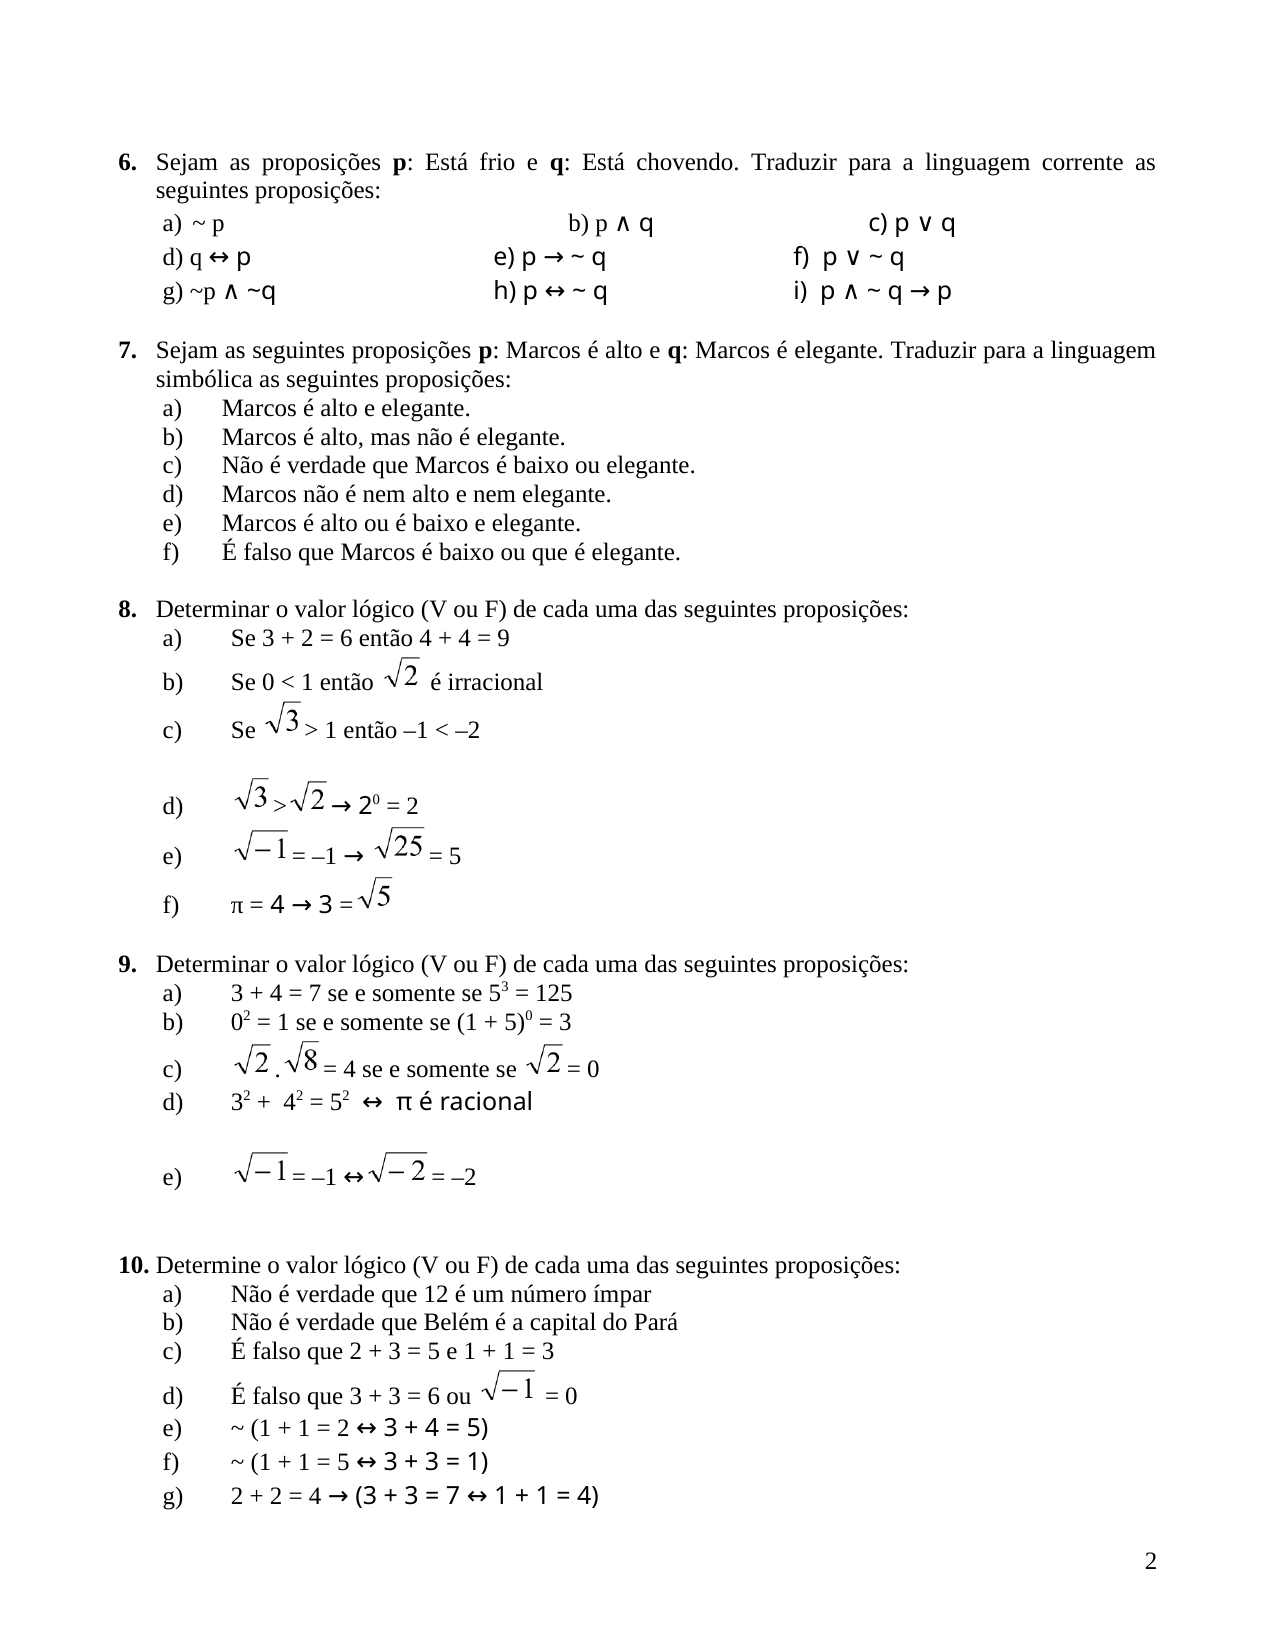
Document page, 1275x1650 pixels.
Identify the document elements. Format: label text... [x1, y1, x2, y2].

list Não é verdade que 12 é um número ímpar [162, 1279, 1157, 1307]
list Se 3 + 2 = 6 então 4 + 4 = 9 [162, 623, 1157, 652]
list Determinar o valor lógico (V ou F) de cada uma das seguintes proposições: [118, 594, 1157, 623]
picture [364, 1146, 432, 1186]
list ~ (1 + 1 = 5 ↔ 3 + 3 = 1) [162, 1443, 1157, 1478]
list = –1 ↔= –2 [162, 1146, 1157, 1192]
list Marcos é alto ou é baixo e elegante. [162, 508, 1157, 537]
picture [370, 821, 429, 864]
list É falso que Marcos é baixo ou que é elegante. [162, 537, 1157, 565]
list É falso que 2 + 3 = 5 e 1 + 1 = 3 [162, 1336, 1157, 1365]
list Marcos é alto, mas não é elegante. [162, 422, 1157, 450]
list 2 + 2 = 4 → (3 + 3 = 7 ↔ 1 + 1 = 4) [162, 1478, 1157, 1512]
list 02 = 1 se e somente se (1 + 5)0 = 3 [162, 1007, 1157, 1036]
list Não é verdade que Marcos é baixo ou elegante. [162, 450, 1157, 479]
list É falso que 3 + 3 = 6 ou = 0 [162, 1365, 1157, 1409]
text g) ~p ∧ ~q h) p ↔ ~ q i) p ∧ ~ q → p [162, 272, 1157, 307]
picture [522, 1038, 567, 1078]
picture [353, 871, 396, 914]
list Sejam as seguintes proposições p: Marcos é alto e q: Marcos é elegante. Traduzir para a linguagem simbólica as seguintes proposições: [118, 335, 1157, 393]
picture [230, 1038, 275, 1078]
picture [230, 825, 292, 864]
list Não é verdade que Belém é a capital do Pará [162, 1307, 1157, 1336]
list Marcos é alto e elegante. [162, 393, 1157, 422]
list Sejam as proposições p: Está frio e q: Está chovendo. Traduzir para a linguagem corrente as seguintes proposições: [118, 147, 1157, 204]
picture [380, 651, 424, 691]
text d) q ↔ p e) p → ~ q f) p ∨ ~ q [162, 238, 1157, 272]
list Se 0 < 1 então é irracional [162, 652, 1157, 696]
list ~ p b) p ∧ q c) p ∨ q [162, 204, 1157, 238]
list Marcos não é nem alto e nem elegante. [162, 479, 1157, 508]
list Determinar o valor lógico (V ou F) de cada uma das seguintes proposições: [118, 949, 1157, 978]
list = –1 → = 5 [162, 822, 1157, 871]
picture [280, 1035, 323, 1078]
list Determine o valor lógico (V ou F) de cada uma das seguintes proposições: [118, 1250, 1157, 1279]
list ~ (1 + 1 = 2 ↔ 3 + 4 = 5) [162, 1409, 1157, 1443]
list 32 + 42 = 52 ↔ π é racional [162, 1083, 1157, 1117]
picture [477, 1365, 539, 1404]
list Se > 1 então –1 < –2 [162, 696, 1157, 744]
picture [286, 775, 331, 815]
picture [230, 772, 273, 815]
list 3 + 4 = 7 se e somente se 53 = 125 [162, 978, 1157, 1007]
picture [261, 696, 304, 739]
picture [230, 1146, 292, 1186]
list π = 4 → 3 = [162, 871, 1157, 921]
list .= 4 se e somente se = 0 [162, 1036, 1157, 1083]
list >→ 20 = 2 [162, 772, 1157, 822]
